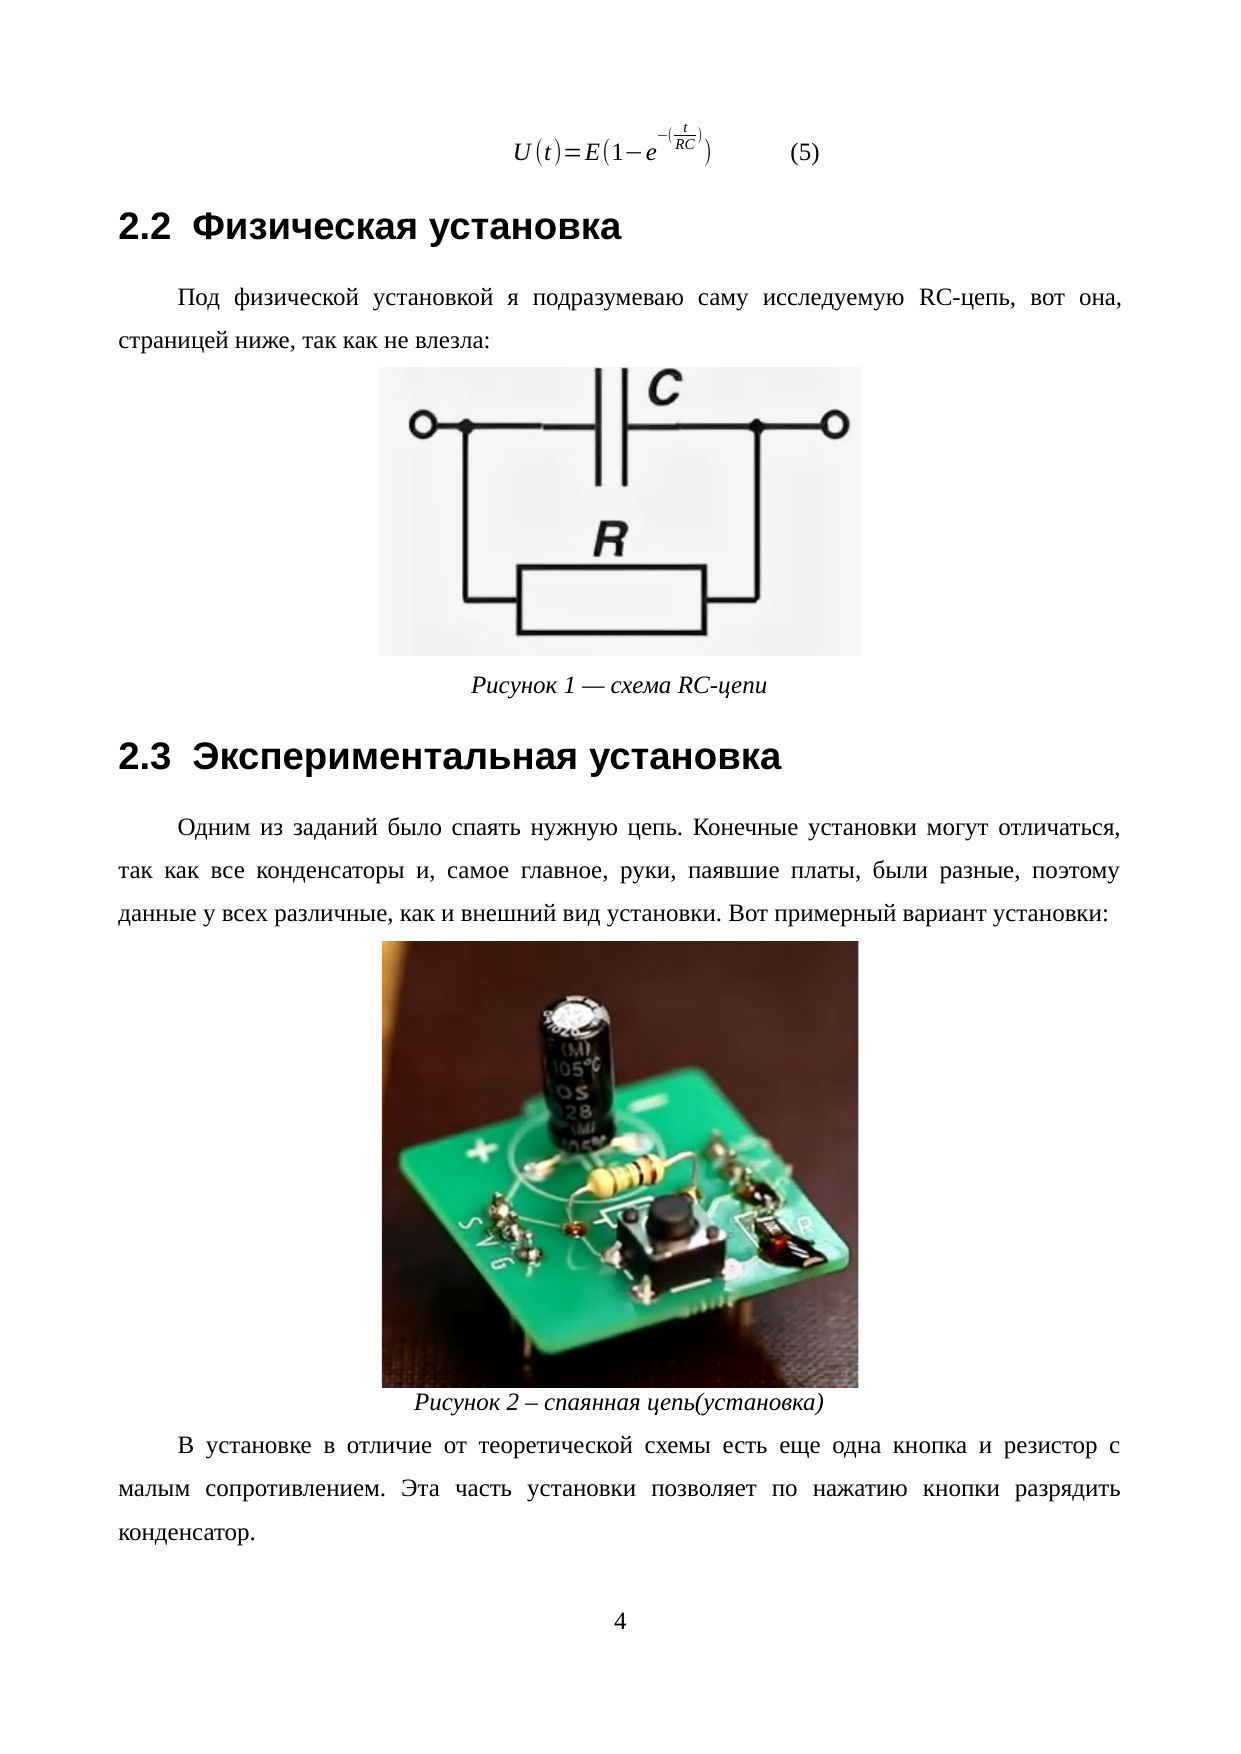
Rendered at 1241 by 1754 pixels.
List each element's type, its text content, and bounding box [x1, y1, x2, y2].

text В установке в отличие от теоретической схемы есть еще одна кнопка и резистор с малым сопротивлением. Эта часть установки позволяет по нажатию кнопки разрядить конденсатор. [118, 1430, 1122, 1545]
picture [381, 941, 859, 1388]
picture [378, 367, 862, 656]
subtitle Экспериментальная установка [118, 734, 1122, 778]
subtitle Физическая установка [118, 203, 1122, 247]
text Рисунок 1 — схема RC-цепи [118, 670, 1122, 698]
text Под физической установкой я подразумеваю саму исследуемую RC-цепь, вот она, страницей ниже, так как не влезла: [118, 282, 1122, 353]
text Одним из заданий было спаять нужную цепь. Конечные установки могут отличаться, так как все конденсаторы и, самое главное, руки, паявшие платы, были разные, поэтому данные у всех различные, как и внешний вид установки. Вот примерный вариант установки: [118, 812, 1122, 927]
text (5) [118, 118, 1122, 168]
text Рисунок 2 – спаянная цепь(установка) [118, 1387, 1122, 1416]
